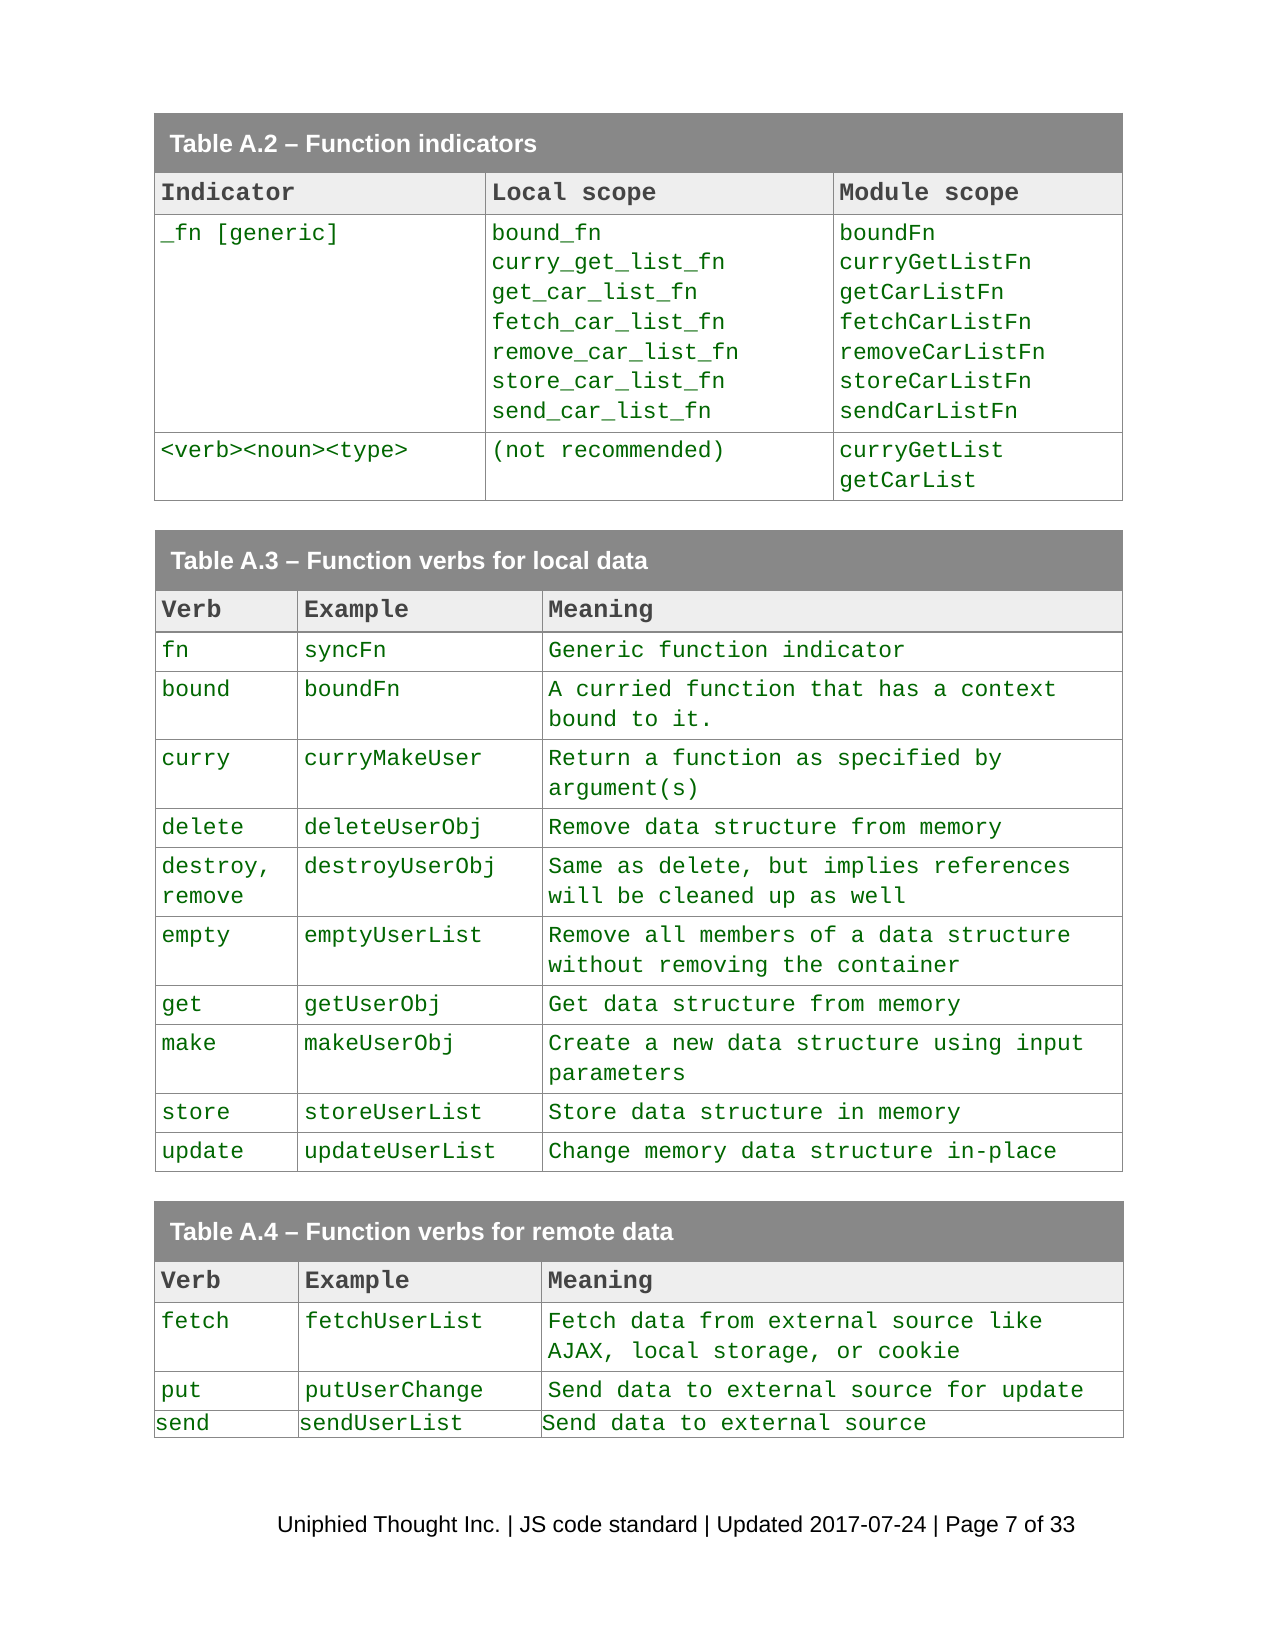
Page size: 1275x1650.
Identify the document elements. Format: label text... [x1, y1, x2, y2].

table_cell fetch [155, 1303, 298, 1371]
table_cell Fetch data from external source like AJAX, local storage, or cookie [542, 1303, 1123, 1371]
table_cell Store data structure in memory [543, 1094, 1122, 1132]
table_cell empty [156, 917, 297, 985]
table_cell Send data to external source for update [542, 1372, 1123, 1410]
table_cell syncFn [298, 633, 542, 671]
table_cell curry [156, 740, 297, 808]
table_cell send [155, 1411, 298, 1437]
table_cell Verb [156, 591, 297, 631]
table_cell putUserChange [299, 1372, 541, 1410]
table_cell Module scope [834, 173, 1122, 214]
table_cell updateUserList [298, 1133, 542, 1171]
table_cell (not recommended) [486, 433, 833, 500]
table_cell storeUserList [298, 1094, 542, 1132]
table_cell fn [156, 633, 297, 671]
table_cell Same as delete, but implies references will be cleaned up as well [543, 848, 1122, 916]
table_cell Indicator [155, 173, 485, 214]
table_cell <verb><noun><type> [155, 433, 485, 500]
table_header Table A.4 – Function verbs for remote data [155, 1202, 1123, 1261]
table_cell Meaning [542, 1262, 1123, 1302]
table_cell Send data to external source [542, 1411, 1123, 1437]
table_cell getUserObj [298, 986, 542, 1024]
table_cell Local scope [486, 173, 833, 214]
table_cell destroyUserObj [298, 848, 542, 916]
table_cell Change memory data structure in-place [543, 1133, 1122, 1171]
table_cell destroy, remove [156, 848, 297, 916]
table_cell _fn [generic] [155, 215, 485, 432]
table_cell Return a function as specified by argument(s) [543, 740, 1122, 808]
table_cell delete [156, 809, 297, 847]
table_cell Generic function indicator [543, 633, 1122, 671]
table_cell boundFn [298, 672, 542, 739]
table_cell bound_fn curry_get_list_fn get_car_list_fn fetch_car_list_fn remove_car_list_fn store_car_list_fn send_car_list_fn [486, 215, 833, 432]
table_cell deleteUserObj [298, 809, 542, 847]
table_cell sendUserList [299, 1411, 541, 1437]
table_cell Create a new data structure using input parameters [543, 1025, 1122, 1093]
table_cell emptyUserList [298, 917, 542, 985]
table_cell boundFn curryGetListFn getCarListFn fetchCarListFn removeCarListFn storeCarListFn sendCarListFn [834, 215, 1122, 432]
table_cell put [155, 1372, 298, 1410]
table_cell fetchUserList [299, 1303, 541, 1371]
table_cell make [156, 1025, 297, 1093]
table_cell Example [298, 591, 542, 631]
table_cell curryGetList getCarList [834, 433, 1122, 500]
table_cell Remove all members of a data structure without removing the container [543, 917, 1122, 985]
table_header Table A.2 – Function indicators [155, 114, 1122, 172]
table_cell curryMakeUser [298, 740, 542, 808]
table_cell bound [156, 672, 297, 739]
table_cell makeUserObj [298, 1025, 542, 1093]
table_cell Meaning [543, 591, 1122, 631]
table_cell A curried function that has a context bound to it. [543, 672, 1122, 739]
table_cell store [156, 1094, 297, 1132]
table_cell Verb [155, 1262, 298, 1302]
table_cell Get data structure from memory [543, 986, 1122, 1024]
table_cell update [156, 1133, 297, 1171]
table_cell Remove data structure from memory [543, 809, 1122, 847]
table_cell get [156, 986, 297, 1024]
table_header Table A.3 – Function verbs for local data [156, 531, 1122, 590]
table_cell Example [299, 1262, 541, 1302]
